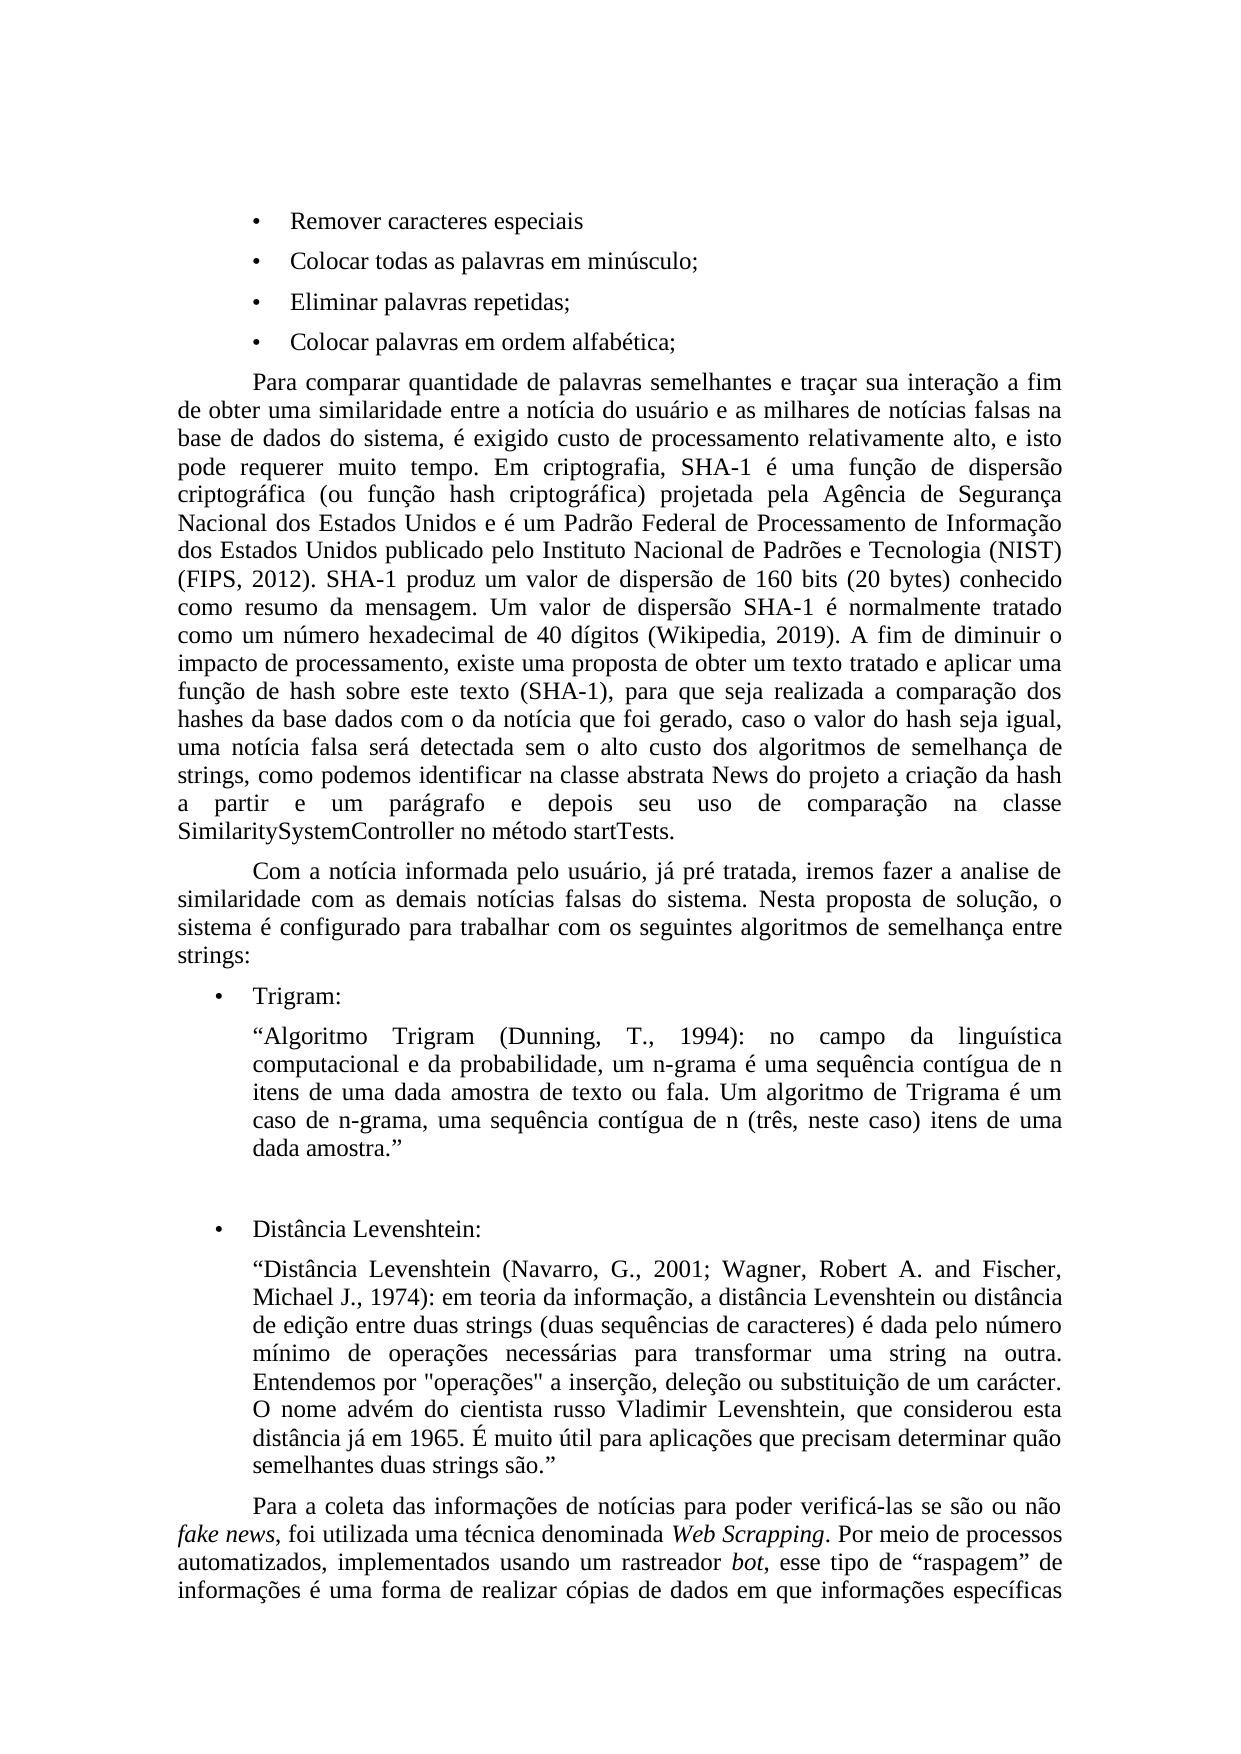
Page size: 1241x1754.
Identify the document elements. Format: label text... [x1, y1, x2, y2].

list Remover caracteres especiais [252, 207, 1063, 235]
text Para a coleta das informações de notícias para poder verificá-las se são ou não fake news, foi utilizada uma técnica denominada Web Scrapping. Por meio de processos automatizados, implementados usando um rastreador bot, esse tipo de “raspagem” de informações é uma forma de realizar cópias de dados em que informações específicas [177, 1492, 1063, 1604]
list Distância Levenshtein: [215, 1215, 1063, 1243]
list Trigram: [215, 982, 1063, 1009]
list Colocar palavras em ordem alfabética; [252, 328, 1063, 356]
list Eliminar palavras repetidas; [252, 287, 1063, 316]
list “Distância Levenshtein (Navarro, G., 2001; Wagner, Robert A. and Fischer, Michael J., 1974): em teoria da informação, a distância Levenshtein ou distância de edição entre duas strings (duas sequências de caracteres) é dada pelo número mínimo de operações necessárias para transformar uma string na outra. Entendemos por "operações" a inserção, deleção ou substituição de um carácter. O nome advém do cientista russo Vladimir Levenshtein, que considerou esta distância já em 1965. É muito útil para aplicações que precisam determinar quão semelhantes duas strings são.” [215, 1255, 1063, 1479]
text Com a notícia informada pelo usuário, já pré tratada, iremos fazer a analise de similaridade com as demais notícias falsas do sistema. Nesta proposta de solução, o sistema é configurado para trabalhar com os seguintes algoritmos de semelhança entre strings: [177, 857, 1063, 969]
text Para comparar quantidade de palavras semelhantes e traçar sua interação a fim de obter uma similaridade entre a notícia do usuário e as milhares de notícias falsas na base de dados do sistema, é exigido custo de processamento relativamente alto, e isto pode requerer muito tempo. Em criptografia, SHA-1 é uma função de dispersão criptográfica (ou função hash criptográfica) projetada pela Agência de Segurança Nacional dos Estados Unidos e é um Padrão Federal de Processamento de Informação dos Estados Unidos publicado pelo Instituto Nacional de Padrões e Tecnologia (NIST) (FIPS, 2012). SHA-1 produz um valor de dispersão de 160 bits (20 bytes) conhecido como resumo da mensagem. Um valor de dispersão SHA-1 é normalmente tratado como um número hexadecimal de 40 dígitos (Wikipedia, 2019). A fim de diminuir o impacto de processamento, existe uma proposta de obter um texto tratado e aplicar uma função de hash sobre este texto (SHA-1), para que seja realizada a comparação dos hashes da base dados com o da notícia que foi gerado, caso o valor do hash seja igual, uma notícia falsa será detectada sem o alto custo dos algoritmos de semelhança de strings, como podemos identificar na classe abstrata News do projeto a criação da hash a partir e um parágrafo e depois seu uso de comparação na classe SimilaritySystemController no método startTests. [177, 368, 1063, 845]
list Colocar todas as palavras em minúsculo; [252, 247, 1063, 275]
list “Algoritmo Trigram (Dunning, T., 1994): no campo da linguística computacional e da probabilidade, um n-grama é uma sequência contígua de n itens de uma dada amostra de texto ou fala. Um algoritmo de Trigrama é um caso de n-grama, uma sequência contígua de n (três, neste caso) itens de uma dada amostra.” [215, 1022, 1063, 1162]
